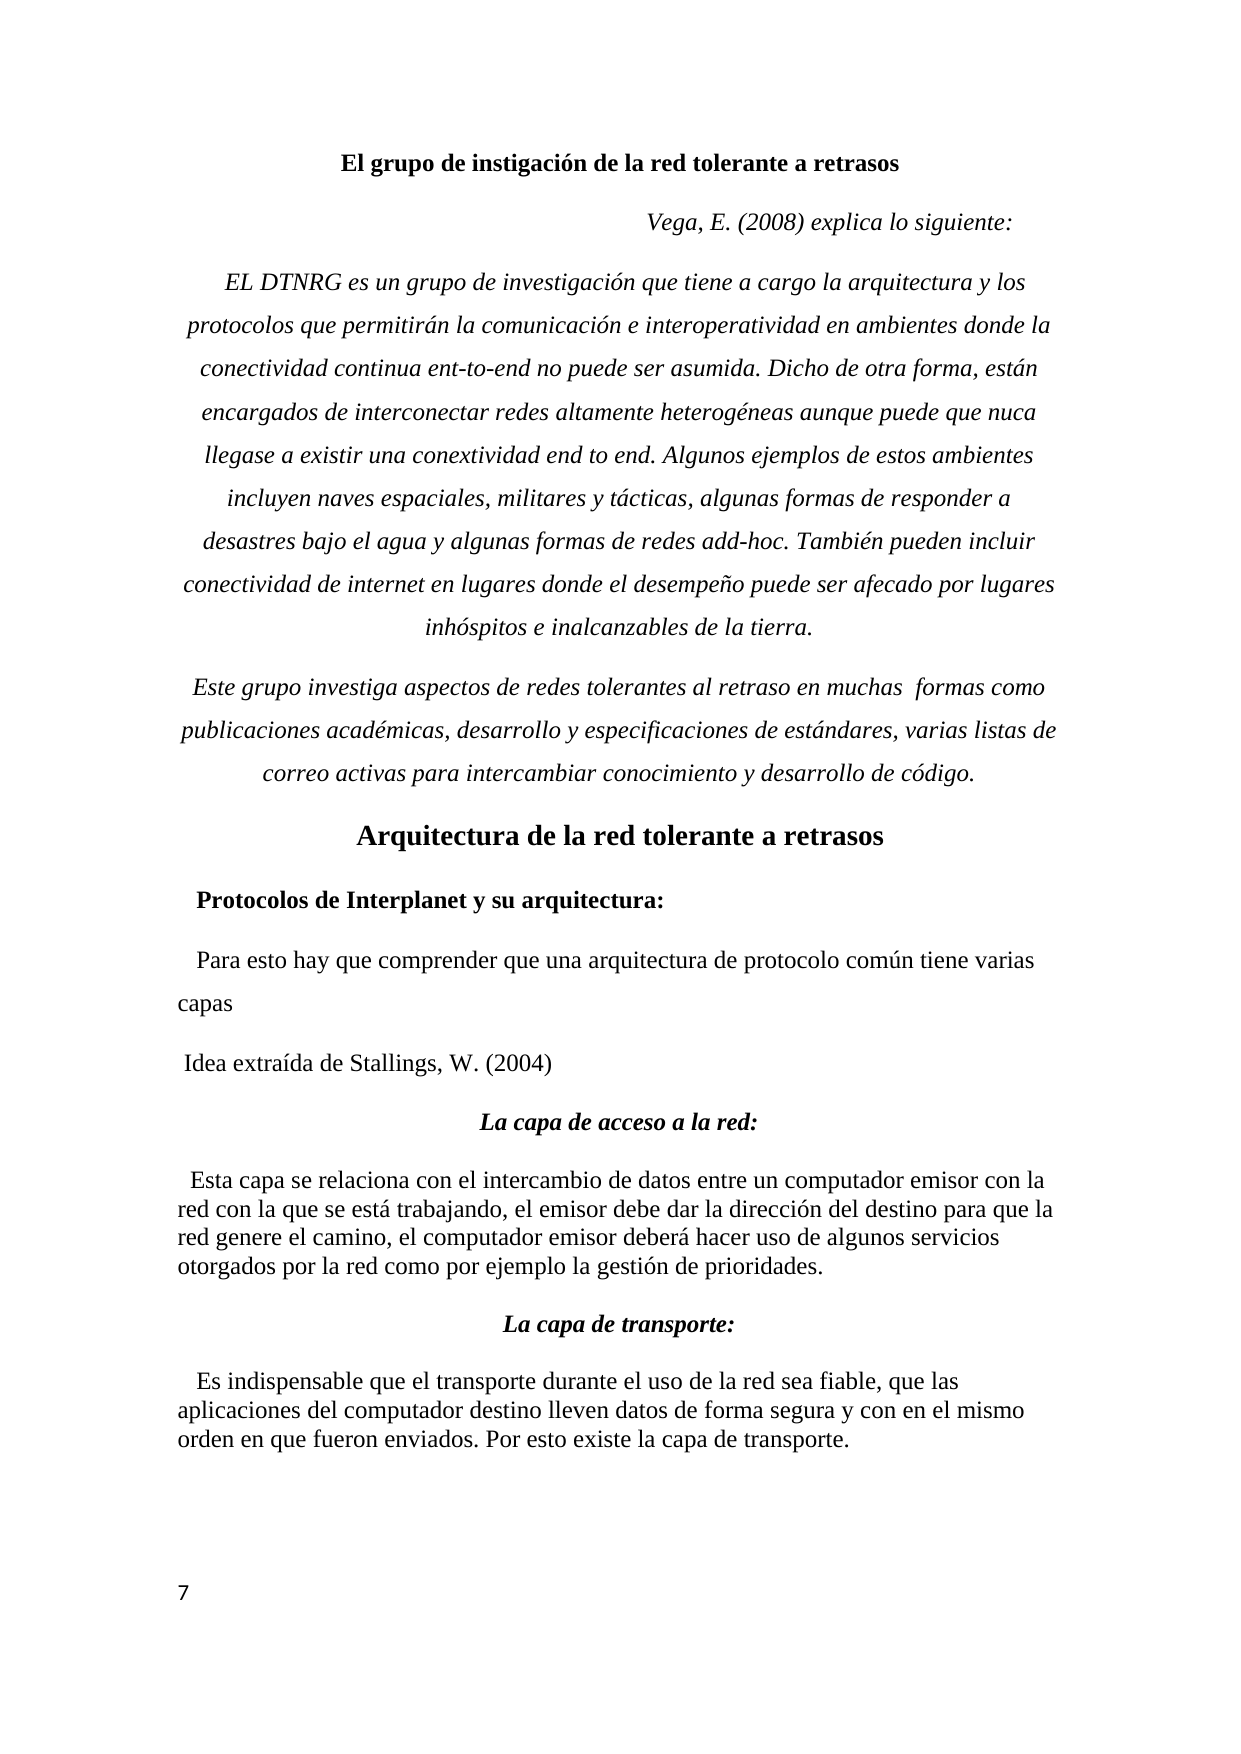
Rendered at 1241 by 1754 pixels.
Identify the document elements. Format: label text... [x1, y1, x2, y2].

text Para esto hay que comprender que una arquitectura de protocolo común tiene varias capas [177, 945, 1063, 1017]
text El grupo de instigación de la red tolerante a retrasos [177, 148, 1063, 176]
text Idea extraída de Stallings, W. (2004) [177, 1048, 1063, 1076]
text Protocolos de Interplanet y su arquitectura: [177, 885, 1063, 914]
text EL DTNRG es un grupo de investigación que tiene a cargo la arquitectura y los protocolos que permitirán la comunicación e interoperatividad en ambientes donde la conectividad continua ent-to-end no puede ser asumida. Dicho de otra forma, están encargados de interconectar redes altamente heterogéneas aunque puede que nuca llegase a existir una conextividad end to end. Algunos ejemplos de estos ambientes incluyen naves espaciales, militares y tácticas, algunas formas de responder a desastres bajo el agua y algunas formas de redes add-hoc. También pueden incluir conectividad de internet en lugares donde el desempeño puede ser afecado por lugares inhóspitos e inalcanzables de la tierra. [177, 267, 1063, 641]
text Arquitectura de la red tolerante a retrasos [177, 818, 1063, 852]
text Es indispensable que el transporte durante el uso de la red sea fiable, que las aplicaciones del computador destino lleven datos de forma segura y con en el mismo orden en que fueron enviados. Por esto existe la capa de transporte. [177, 1366, 1063, 1452]
text La capa de acceso a la red: [177, 1107, 1063, 1136]
list Vega, E. (2008) explica lo siguiente: [590, 207, 1063, 236]
text Esta capa se relaciona con el intercambio de datos entre un computador emisor con la red con la que se está trabajando, el emisor debe dar la dirección del destino para que la red genere el camino, el computador emisor deberá hacer uso de algunos servicios otorgados por la red como por ejemplo la gestión de prioridades. [177, 1165, 1063, 1280]
text La capa de transporte: [177, 1309, 1063, 1337]
text Este grupo investiga aspectos de redes tolerantes al retraso en muchas formas como publicaciones académicas, desarrollo y especificaciones de estándares, varias listas de correo activas para intercambiar conocimiento y desarrollo de código. [177, 672, 1063, 787]
